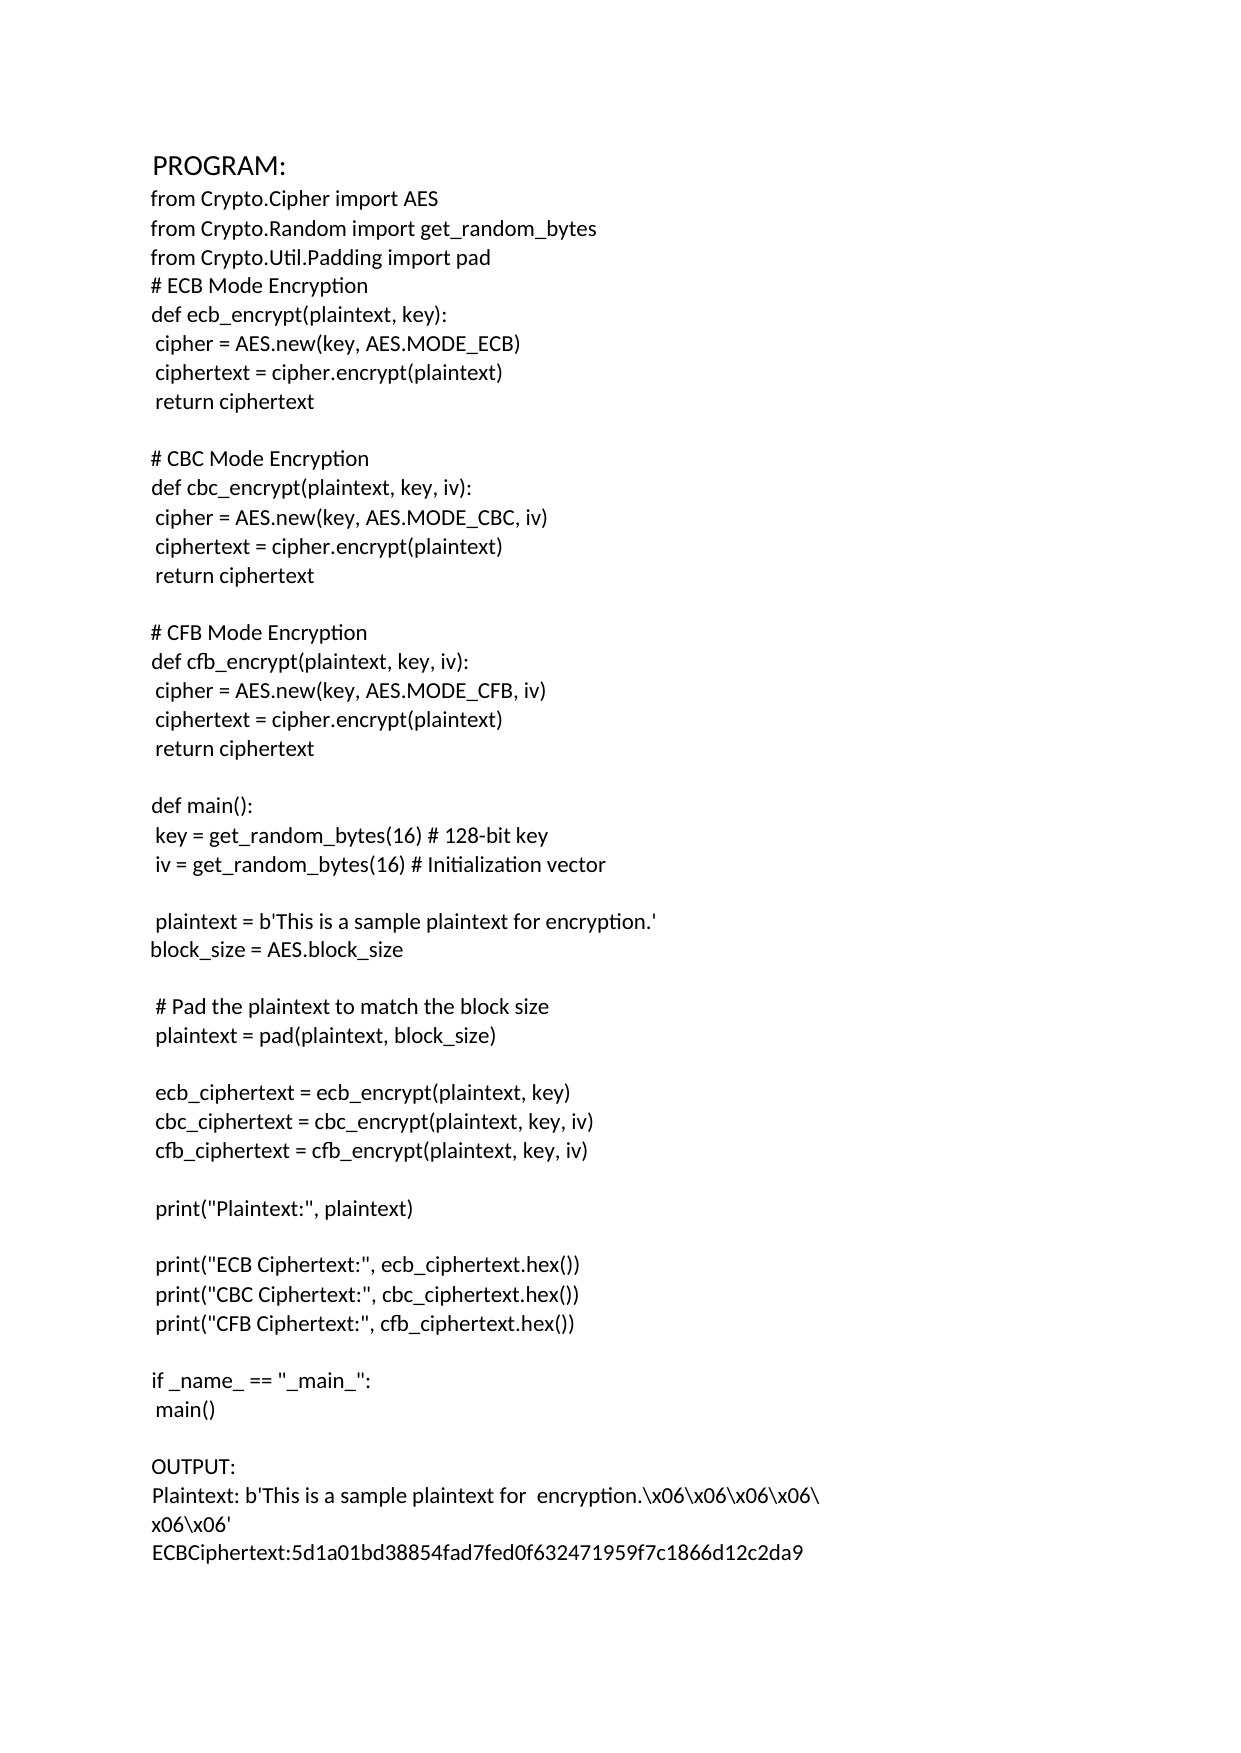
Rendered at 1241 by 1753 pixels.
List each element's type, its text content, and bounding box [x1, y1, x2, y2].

text return ciphertext [150, 387, 1097, 415]
text cbc_ciphertext = cbc_encrypt(plaintext, key, iv) [150, 1107, 1097, 1135]
text def cfb_encrypt(plaintext, key, iv): [151, 647, 1097, 675]
text from Crypto.Random import get_random_bytes [150, 214, 1097, 242]
text key = get_random_bytes(16) # 128-bit key [150, 821, 1097, 849]
text cipher = AES.new(key, AES.MODE_CBC, iv) [150, 503, 1097, 531]
text plaintext = b'This is a sample plaintext for encryption.' block_size = AES.block_size [150, 907, 672, 963]
text ECBCiphertext:5d1a01bd38854fad7fed0f632471959f7c1866d12c2da9 [151, 1538, 813, 1566]
text ciphertext = cipher.encrypt(plaintext) [150, 705, 1097, 733]
text cipher = AES.new(key, AES.MODE_ECB) [150, 329, 1097, 357]
text ecb_ciphertext = ecb_encrypt(plaintext, key) [150, 1078, 1097, 1106]
text # ECB Mode Encryption [150, 271, 1097, 299]
text from Crypto.Cipher import AES [150, 184, 1097, 212]
text print("ECB Ciphertext:", ecb_ciphertext.hex()) [150, 1251, 1097, 1279]
text from Crypto.Util.Padding import pad [150, 243, 1097, 271]
text print("CFB Ciphertext:", cfb_ciphertext.hex()) [150, 1309, 1097, 1337]
text cfb_ciphertext = cfb_encrypt(plaintext, key, iv) [150, 1137, 1097, 1164]
text plaintext = pad(plaintext, block_size) [150, 1021, 1097, 1049]
text def cbc_encrypt(plaintext, key, iv): [151, 473, 1097, 501]
text def main(): [151, 792, 1097, 819]
text print("CBC Ciphertext:", cbc_ciphertext.hex()) [150, 1280, 1097, 1308]
text # CBC Mode Encryption [150, 444, 1097, 472]
text if _name_ == "_main_": [151, 1366, 1097, 1394]
text iv = get_random_bytes(16) # Initialization vector [150, 850, 1097, 878]
text def ecb_encrypt(plaintext, key): [151, 300, 1097, 328]
text # Pad the plaintext to match the block size [150, 992, 1097, 1020]
text OUTPUT: [151, 1452, 1097, 1480]
text ciphertext = cipher.encrypt(plaintext) [150, 358, 1097, 386]
text ciphertext = cipher.encrypt(plaintext) [150, 532, 1097, 560]
text print("Plaintext:", plaintext) [150, 1194, 1097, 1222]
text cipher = AES.new(key, AES.MODE_CFB, iv) [150, 676, 1097, 704]
text # CFB Mode Encryption [150, 618, 1097, 646]
text return ciphertext [150, 734, 1097, 762]
text Plaintext: b'This is a sample plaintext for encryption.\x06\x06\x06\x06\x06\x06' [151, 1481, 826, 1538]
text return ciphertext [150, 561, 1097, 589]
text PROGRAM: [152, 147, 1097, 183]
text main() [150, 1395, 1097, 1423]
